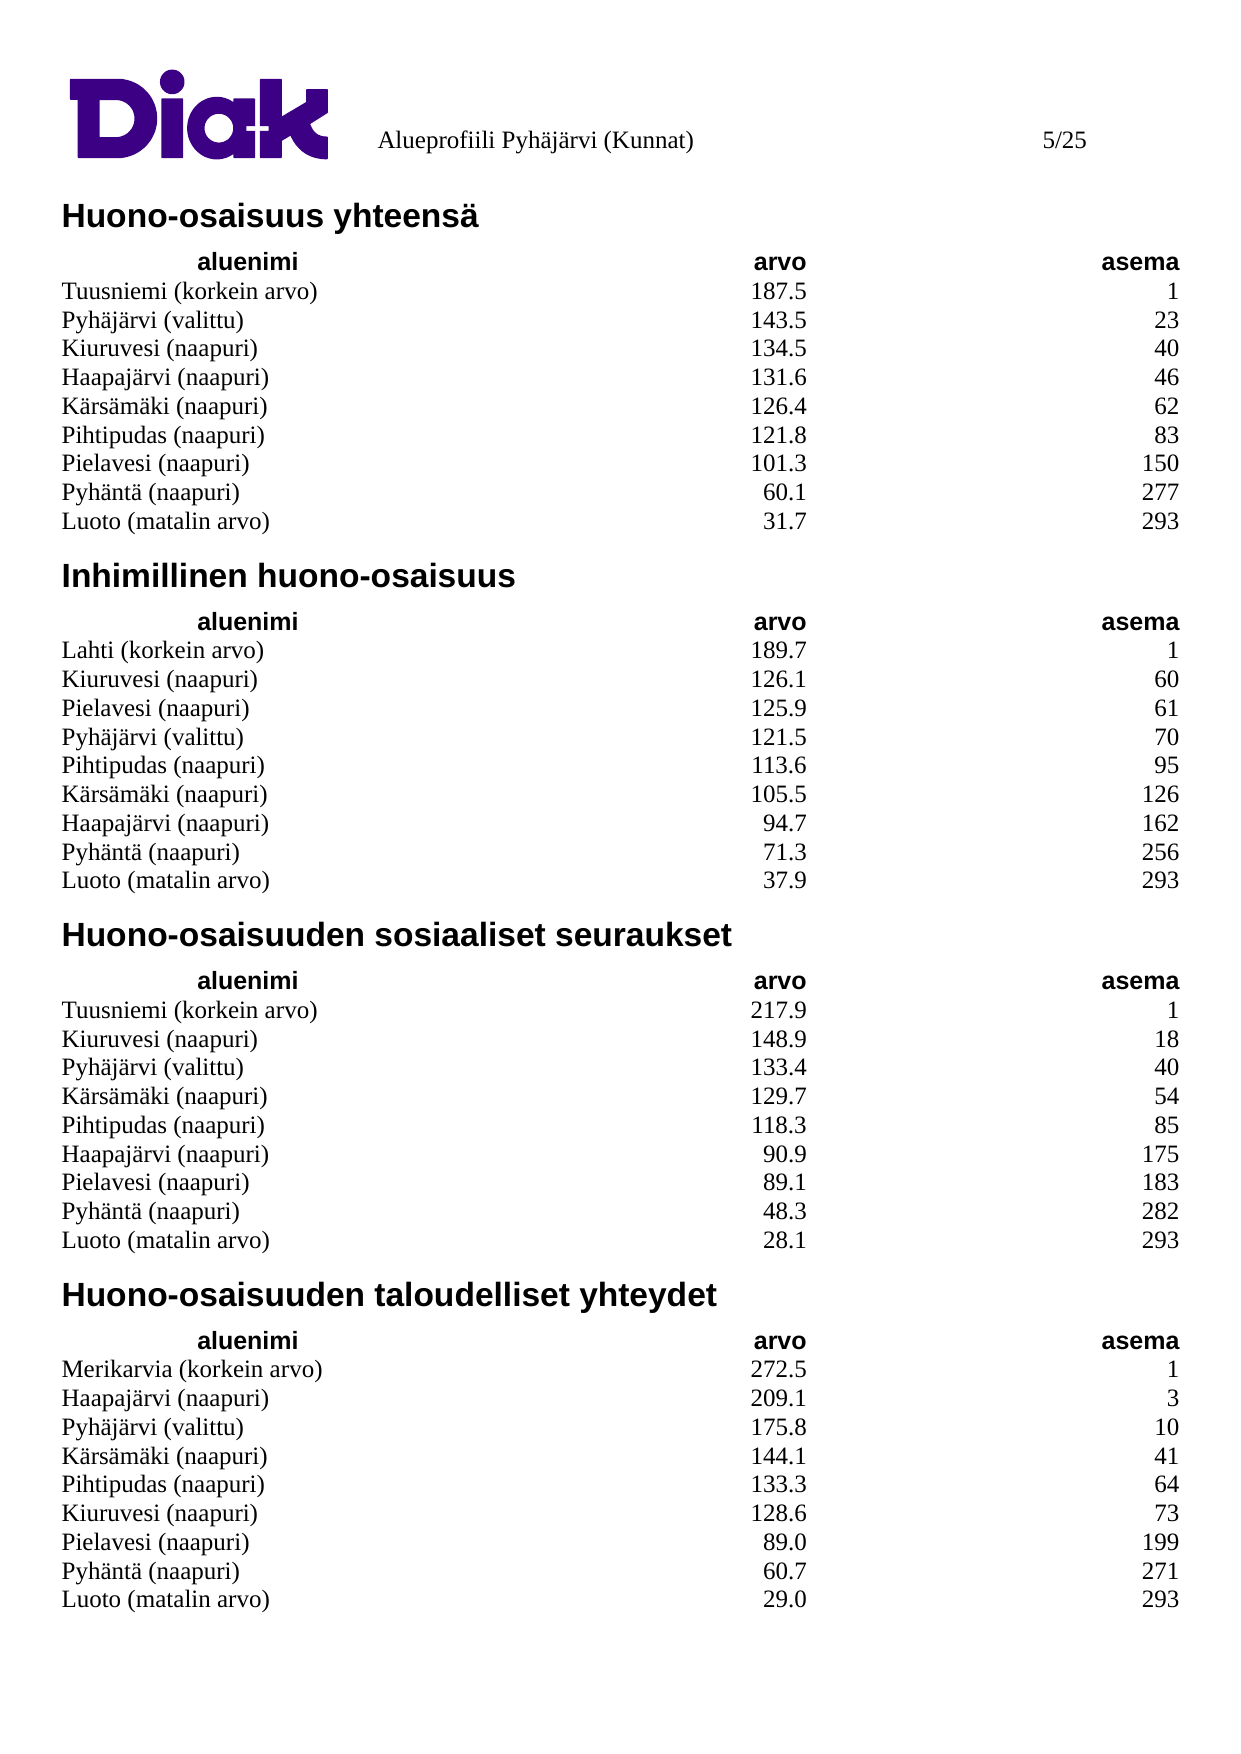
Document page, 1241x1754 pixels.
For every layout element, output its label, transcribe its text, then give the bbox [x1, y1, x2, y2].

table_cell 150 [806, 449, 1179, 477]
table_cell 10 [806, 1412, 1179, 1441]
table_cell 293 [806, 1585, 1179, 1613]
table_cell 129.7 [434, 1081, 806, 1110]
table_cell Haapajärvi (naapuri) [61, 808, 434, 837]
table_header asema [806, 247, 1179, 276]
table_cell 209.1 [434, 1383, 806, 1412]
table_cell Lahti (korkein arvo) [61, 636, 434, 664]
table_cell 1 [806, 276, 1179, 305]
subtitle Huono-osaisuus yhteensä [61, 196, 1179, 235]
table_cell Kärsämäki (naapuri) [61, 391, 434, 420]
table_header asema [806, 1326, 1179, 1354]
table_cell 29.0 [434, 1585, 806, 1613]
subtitle Inhimillinen huono-osaisuus [61, 556, 1179, 594]
table_cell 70 [806, 722, 1179, 751]
table_cell Haapajärvi (naapuri) [61, 1383, 434, 1412]
table_header arvo [434, 966, 806, 995]
table_cell 3 [806, 1383, 1179, 1412]
table_header aluenimi [61, 607, 434, 636]
table_cell 64 [806, 1470, 1179, 1498]
table_cell 282 [806, 1196, 1179, 1225]
table_cell 105.5 [434, 779, 806, 808]
table_header aluenimi [61, 247, 434, 276]
table_cell Kärsämäki (naapuri) [61, 779, 434, 808]
table_cell 217.9 [434, 995, 806, 1024]
table_cell Pyhäjärvi (valittu) [61, 305, 434, 333]
table_cell Pyhäntä (naapuri) [61, 477, 434, 506]
table_cell 293 [806, 866, 1179, 894]
table_cell 101.3 [434, 449, 806, 477]
table_header aluenimi [61, 966, 434, 995]
table_cell 60.1 [434, 477, 806, 506]
table_cell 128.6 [434, 1498, 806, 1527]
table_cell Kiuruvesi (naapuri) [61, 664, 434, 693]
table_cell Pyhäntä (naapuri) [61, 1556, 434, 1584]
subtitle Huono-osaisuuden sosiaaliset seuraukset [61, 915, 1179, 954]
table_cell 46 [806, 362, 1179, 391]
table_cell Pihtipudas (naapuri) [61, 1470, 434, 1498]
table_cell 18 [806, 1024, 1179, 1052]
table_cell 126 [806, 779, 1179, 808]
table_cell Tuusniemi (korkein arvo) [61, 276, 434, 305]
table_cell 126.4 [434, 391, 806, 420]
table_cell Kiuruvesi (naapuri) [61, 334, 434, 362]
table_cell 54 [806, 1081, 1179, 1110]
table_cell 61 [806, 693, 1179, 722]
table_cell 60 [806, 664, 1179, 693]
table_cell 90.9 [434, 1139, 806, 1167]
table_cell 293 [806, 506, 1179, 535]
table_cell 94.7 [434, 808, 806, 837]
table_cell 62 [806, 391, 1179, 420]
table_cell Merikarvia (korkein arvo) [61, 1355, 434, 1383]
table_cell 131.6 [434, 362, 806, 391]
table_cell 40 [806, 1053, 1179, 1081]
table_cell 60.7 [434, 1556, 806, 1584]
table_cell 272.5 [434, 1355, 806, 1383]
table_cell 23 [806, 305, 1179, 333]
table_cell 40 [806, 334, 1179, 362]
table_cell Pielavesi (naapuri) [61, 1168, 434, 1196]
table_cell 121.5 [434, 722, 806, 751]
table_cell 31.7 [434, 506, 806, 535]
table_cell 48.3 [434, 1196, 806, 1225]
table_cell 89.1 [434, 1168, 806, 1196]
table_cell 134.5 [434, 334, 806, 362]
table_cell Haapajärvi (naapuri) [61, 362, 434, 391]
table_cell 37.9 [434, 866, 806, 894]
table_cell 1 [806, 995, 1179, 1024]
table_cell 148.9 [434, 1024, 806, 1052]
table_cell Tuusniemi (korkein arvo) [61, 995, 434, 1024]
table_cell 125.9 [434, 693, 806, 722]
table_cell 133.3 [434, 1470, 806, 1498]
table_cell Kärsämäki (naapuri) [61, 1081, 434, 1110]
table_cell 41 [806, 1441, 1179, 1469]
table_cell 183 [806, 1168, 1179, 1196]
table_cell Luoto (matalin arvo) [61, 866, 434, 894]
table_cell Luoto (matalin arvo) [61, 506, 434, 535]
table_cell Kärsämäki (naapuri) [61, 1441, 434, 1469]
table_cell 187.5 [434, 276, 806, 305]
table_cell Pyhäjärvi (valittu) [61, 1412, 434, 1441]
table_cell Pyhäntä (naapuri) [61, 837, 434, 866]
table_cell 71.3 [434, 837, 806, 866]
table_cell 28.1 [434, 1225, 806, 1254]
table_cell Pielavesi (naapuri) [61, 1527, 434, 1556]
table_cell 175.8 [434, 1412, 806, 1441]
table_cell 199 [806, 1527, 1179, 1556]
table_cell Luoto (matalin arvo) [61, 1225, 434, 1254]
table_cell 118.3 [434, 1110, 806, 1139]
table_cell 189.7 [434, 636, 806, 664]
table_cell 277 [806, 477, 1179, 506]
table_cell 1 [806, 636, 1179, 664]
table_cell Luoto (matalin arvo) [61, 1585, 434, 1613]
table_cell 133.4 [434, 1053, 806, 1081]
table_cell 162 [806, 808, 1179, 837]
table_cell Pihtipudas (naapuri) [61, 751, 434, 779]
table_cell Pihtipudas (naapuri) [61, 1110, 434, 1139]
table_cell 85 [806, 1110, 1179, 1139]
table_cell Pielavesi (naapuri) [61, 449, 434, 477]
table_cell 144.1 [434, 1441, 806, 1469]
table_header arvo [434, 607, 806, 636]
table_cell Pyhäjärvi (valittu) [61, 722, 434, 751]
table_cell 89.0 [434, 1527, 806, 1556]
table_cell Pyhäjärvi (valittu) [61, 1053, 434, 1081]
table_header arvo [434, 1326, 806, 1354]
table_cell 121.8 [434, 420, 806, 448]
table_header arvo [434, 247, 806, 276]
subtitle Huono-osaisuuden taloudelliset yhteydet [61, 1274, 1179, 1313]
table_header asema [806, 966, 1179, 995]
table_cell 83 [806, 420, 1179, 448]
table_cell Pihtipudas (naapuri) [61, 420, 434, 448]
table_cell 1 [806, 1355, 1179, 1383]
table_cell Pyhäntä (naapuri) [61, 1196, 434, 1225]
table_header asema [806, 607, 1179, 636]
table_cell 256 [806, 837, 1179, 866]
table_header aluenimi [61, 1326, 434, 1354]
table_cell 293 [806, 1225, 1179, 1254]
table_cell 113.6 [434, 751, 806, 779]
table_cell 175 [806, 1139, 1179, 1167]
table_cell 271 [806, 1556, 1179, 1584]
table_cell 143.5 [434, 305, 806, 333]
table_cell Haapajärvi (naapuri) [61, 1139, 434, 1167]
table_cell Kiuruvesi (naapuri) [61, 1024, 434, 1052]
table_cell 126.1 [434, 664, 806, 693]
table_cell Pielavesi (naapuri) [61, 693, 434, 722]
table_cell 73 [806, 1498, 1179, 1527]
table_cell Kiuruvesi (naapuri) [61, 1498, 434, 1527]
table_cell 95 [806, 751, 1179, 779]
